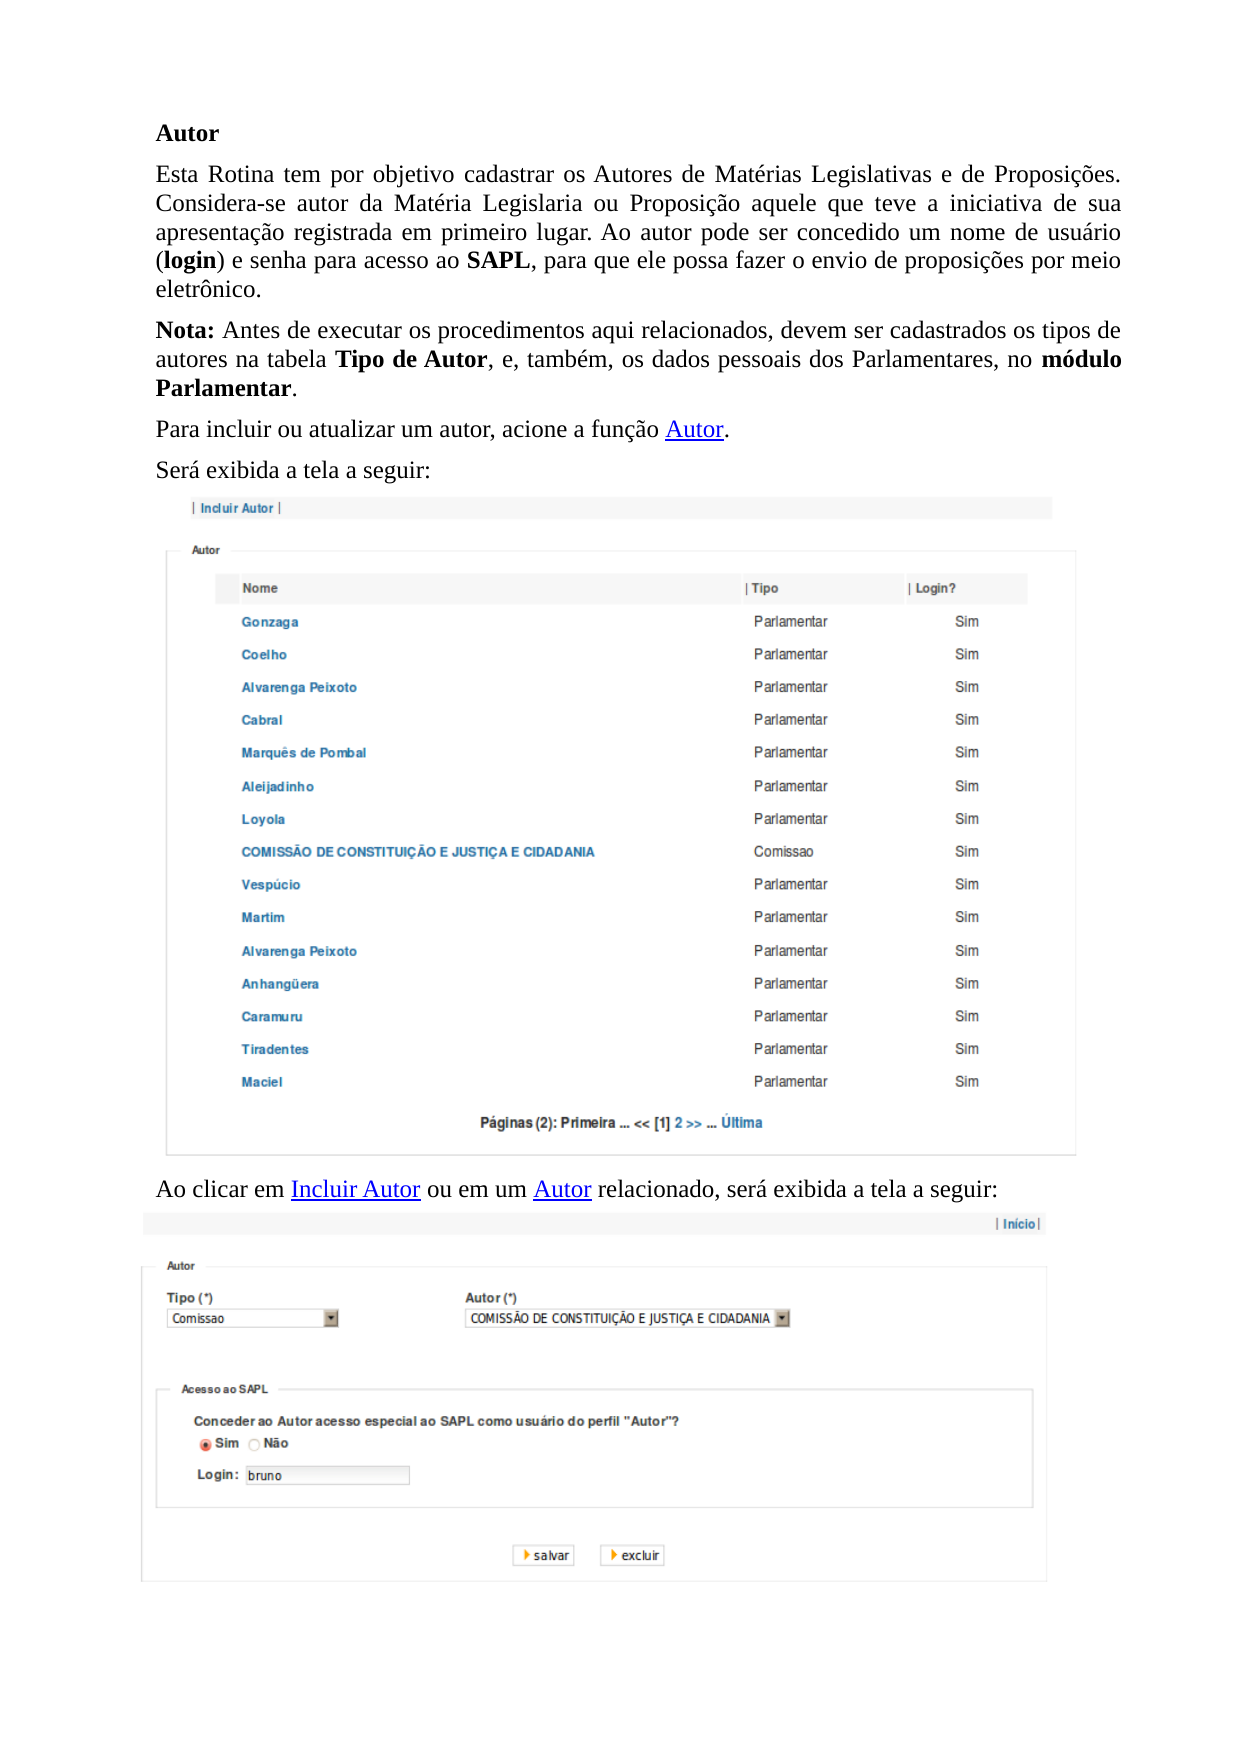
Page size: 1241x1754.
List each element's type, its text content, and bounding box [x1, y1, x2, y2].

list Autor [155, 118, 1122, 147]
text Para incluir ou atualizar um autor, acione a função Autor. [155, 414, 1122, 443]
text Ao clicar em Incluir Autor ou em um Autor relacionado, será exibida a tela a seguir: [155, 1174, 1122, 1203]
text Será exibida a tela a seguir: [155, 456, 1122, 484]
text Nota: Antes de executar os procedimentos aqui relacionados, devem ser cadastrados os tipos de autores na tabela Tipo de Autor, e, também, os dados pessoais dos Parlamentares, no módulo Parlamentar. [155, 316, 1122, 402]
picture [132, 1207, 1054, 1588]
text Esta Rotina tem por objetivo cadastrar os Autores de Matérias Legislativas e de Proposições. Considera-se autor da Matéria Legislaria ou Proposição aquele que teve a iniciativa de sua apresentação registrada em primeiro lugar. Ao autor pode ser concedido um nome de usuário (login) e senha para acesso ao SAPL, para que ele possa fazer o envio de proposições por meio eletrônico. [155, 159, 1122, 303]
picture [159, 496, 1082, 1157]
